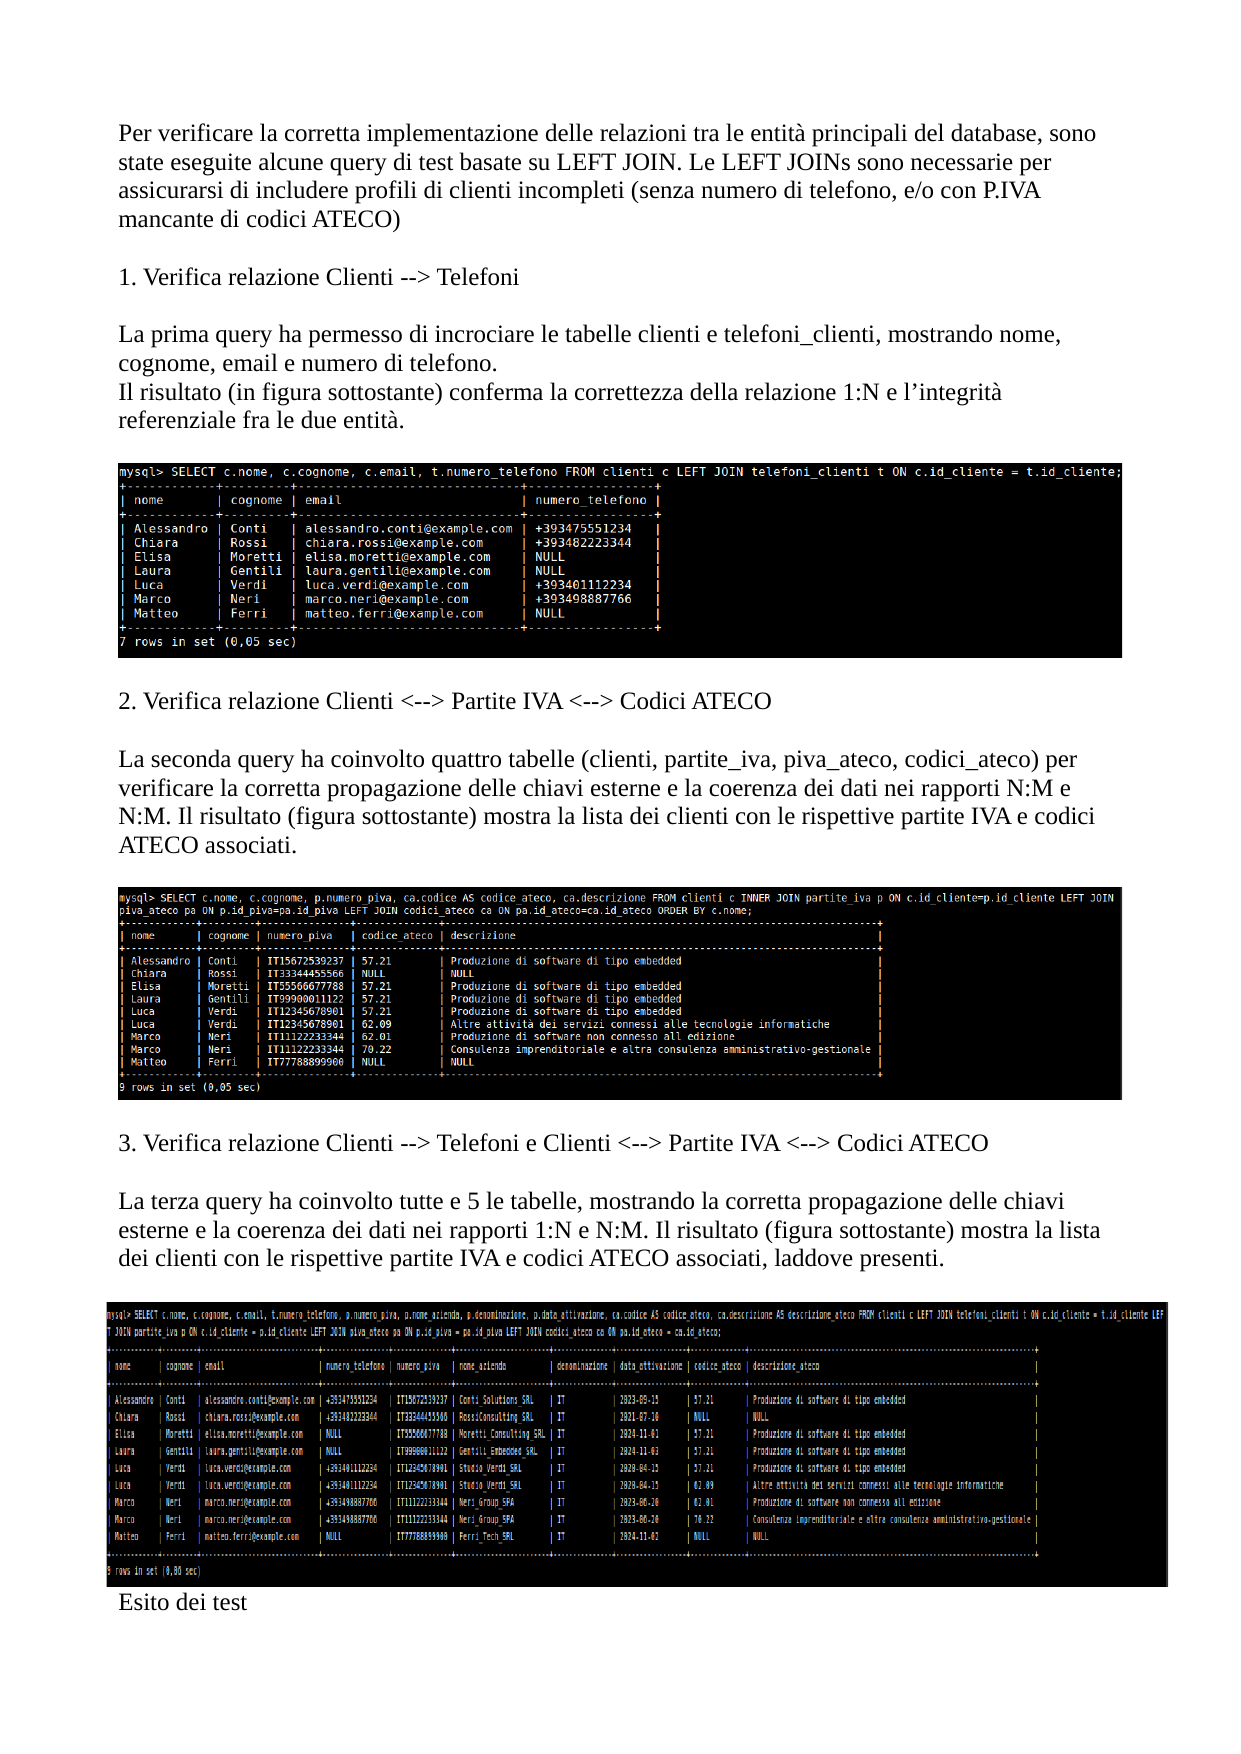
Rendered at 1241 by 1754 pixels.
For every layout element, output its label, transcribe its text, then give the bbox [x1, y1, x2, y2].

text La prima query ha permesso di incrociare le tabelle clienti e telefoni_clienti, mostrando nome, cognome, email e numero di telefono. [118, 319, 1122, 377]
text Il risultato (in figura sottostante) conferma la correttezza della relazione 1:N e l’integrità referenziale fra le due entità. [118, 377, 1122, 434]
picture [118, 463, 1123, 658]
text 1. Verifica relazione Clienti --> Telefoni [118, 262, 1122, 291]
picture [106, 1302, 1169, 1587]
text La terza query ha coinvolto tutte e 5 le tabelle, mostrando la corretta propagazione delle chiavi esterne e la coerenza dei dati nei rapporti 1:N e N:M. Il risultato (figura sottostante) mostra la lista dei clienti con le rispettive partite IVA e codici ATECO associati, laddove presenti. [118, 1186, 1122, 1272]
text La seconda query ha coinvolto quattro tabelle (clienti, partite_iva, piva_ateco, codici_ateco) per verificare la corretta propagazione delle chiavi esterne e la coerenza dei dati nei rapporti N:M e N:M. Il risultato (figura sottostante) mostra la lista dei clienti con le rispettive partite IVA e codici ATECO associati. [118, 744, 1122, 859]
picture [118, 887, 1123, 1100]
text 3. Verifica relazione Clienti --> Telefoni e Clienti <--> Partite IVA <--> Codici ATECO [118, 1128, 1122, 1157]
text Per verificare la corretta implementazione delle relazioni tra le entità principali del database, sono state eseguite alcune query di test basate su LEFT JOIN. Le LEFT JOINs sono necessarie per assicurarsi di includere profili di clienti incompleti (senza numero di telefono, e/o con P.IVA mancante di codici ATECO) [118, 118, 1122, 233]
text 2. Verifica relazione Clienti <--> Partite IVA <--> Codici ATECO [118, 686, 1122, 715]
text Esito dei test [118, 1587, 1122, 1616]
